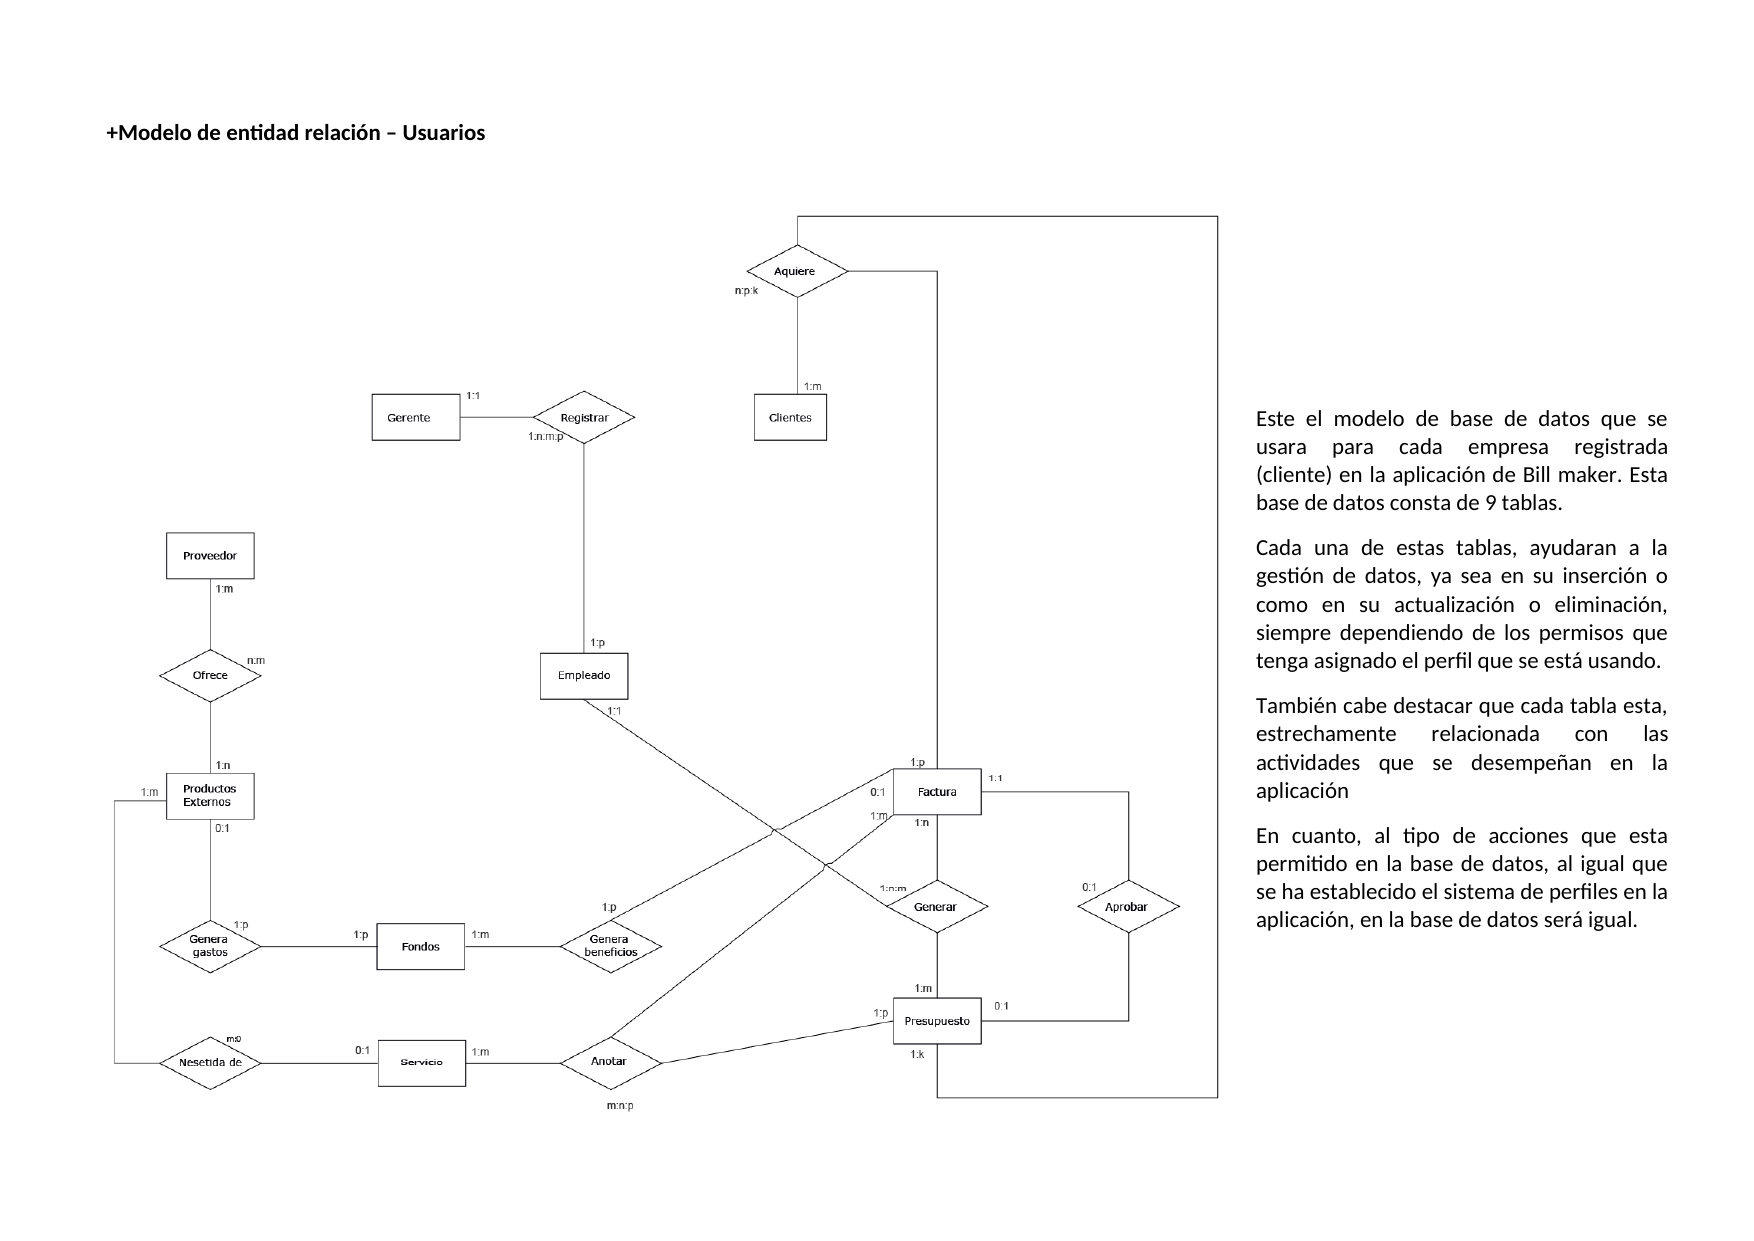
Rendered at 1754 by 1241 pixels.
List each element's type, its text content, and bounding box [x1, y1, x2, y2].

text También cabe destacar que cada tabla esta, estrechamente relacionada con las actividades que se desempeñan en la aplicación [1256, 691, 1668, 804]
text +Modelo de entidad relación – Usuarios [106, 118, 1648, 146]
text En cuanto, al tipo de acciones que esta permitido en la base de datos, al igual que se ha establecido el sistema de perfiles en la aplicación, en la base de datos será igual. [1256, 821, 1668, 933]
text Cada una de estas tablas, ayudaran a la gestión de datos, ya sea en su inserción o como en su actualización o eliminación, siempre dependiendo de los permisos que tenga asignado el perfil que se está usando. [1256, 533, 1668, 674]
text Este el modelo de base de datos que se usara para cada empresa registrada (cliente) en la aplicación de Bill maker. Esta base de datos consta de 9 tablas. [1256, 404, 1668, 516]
